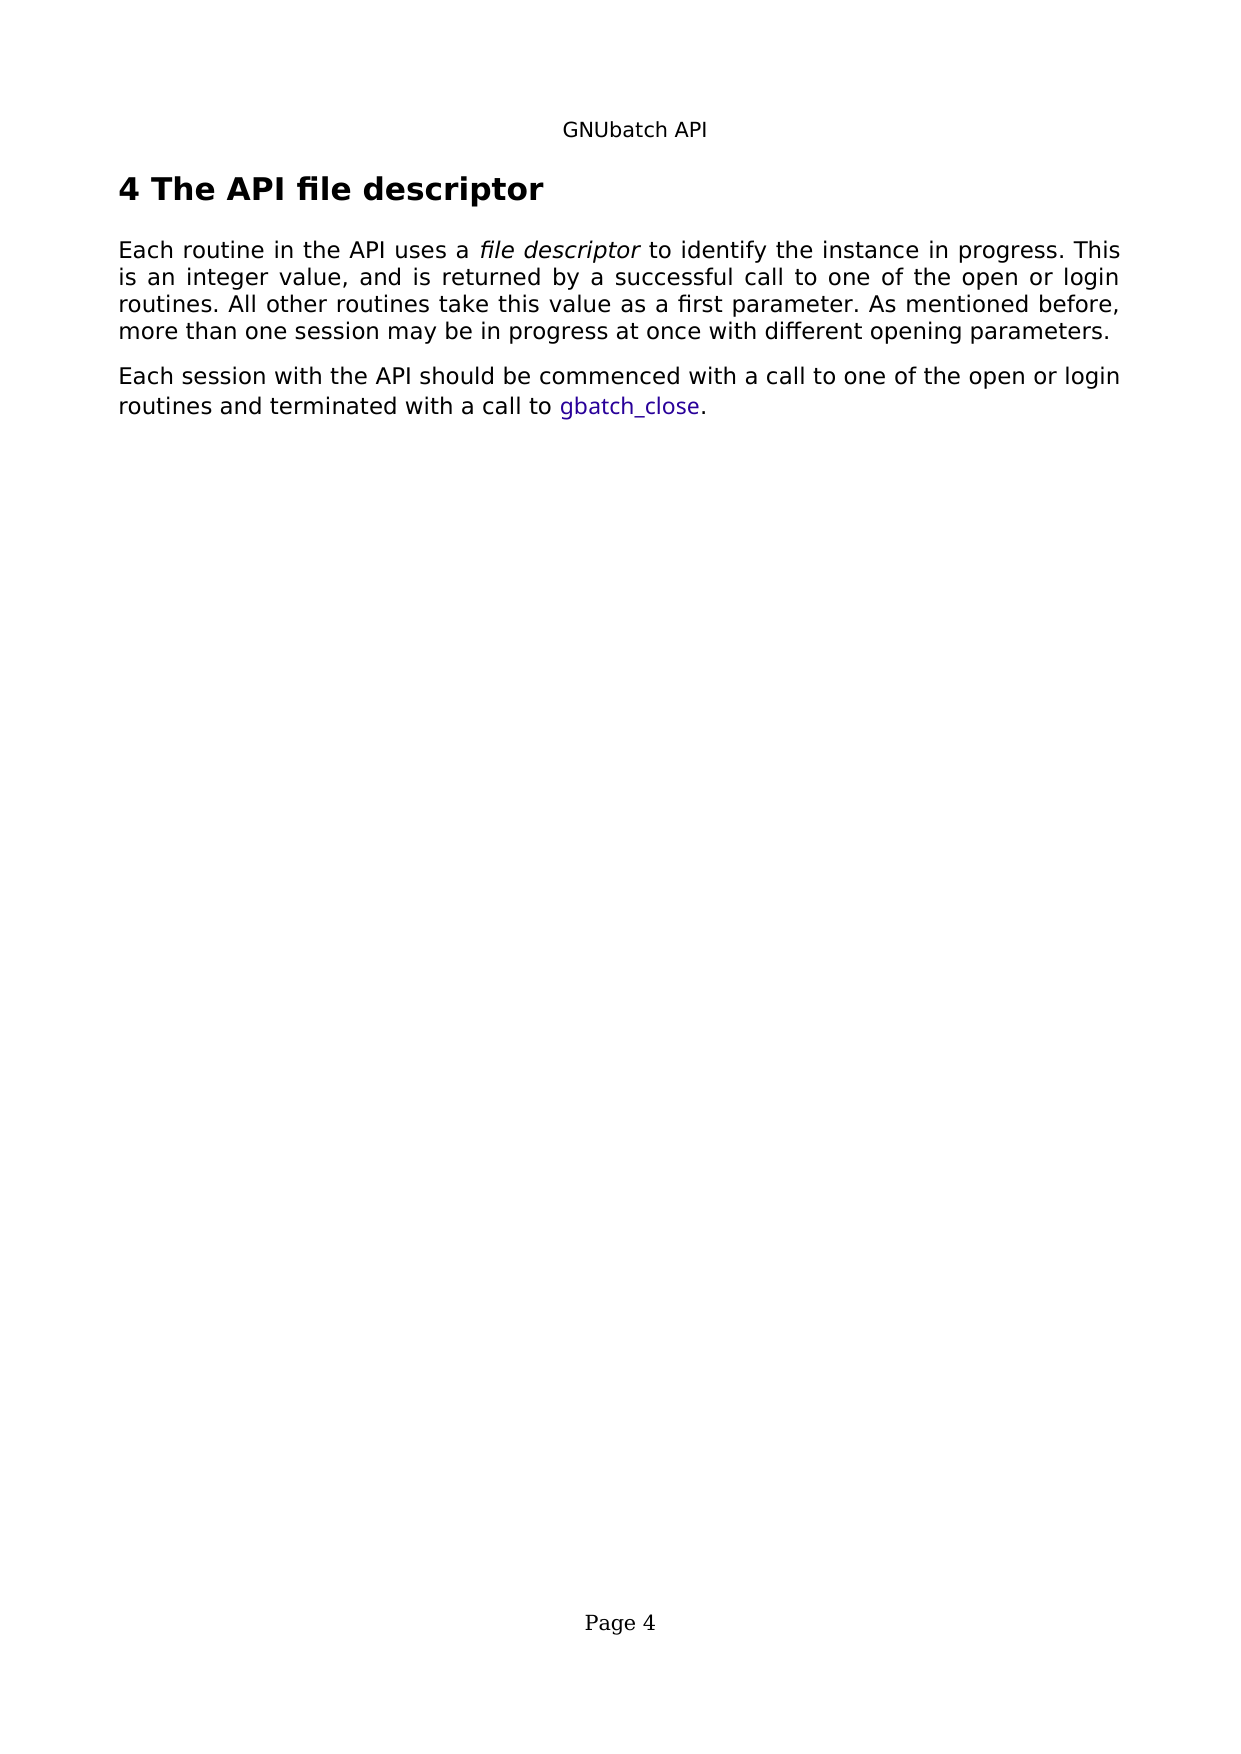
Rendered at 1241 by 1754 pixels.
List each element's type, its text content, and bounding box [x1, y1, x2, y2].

subtitle The API file descriptor [118, 172, 1122, 208]
text Each session with the API should be commenced with a call to one of the open or login routines and terminated with a call to gbatch_close. [118, 363, 1122, 421]
text Each routine in the API uses a file descriptor to identify the instance in progress. This is an integer value, and is returned by a successful call to one of the open or login routines. All other routines take this value as a first parameter. As mentioned before, more than one session may be in progress at once with different opening parameters. [118, 238, 1122, 345]
